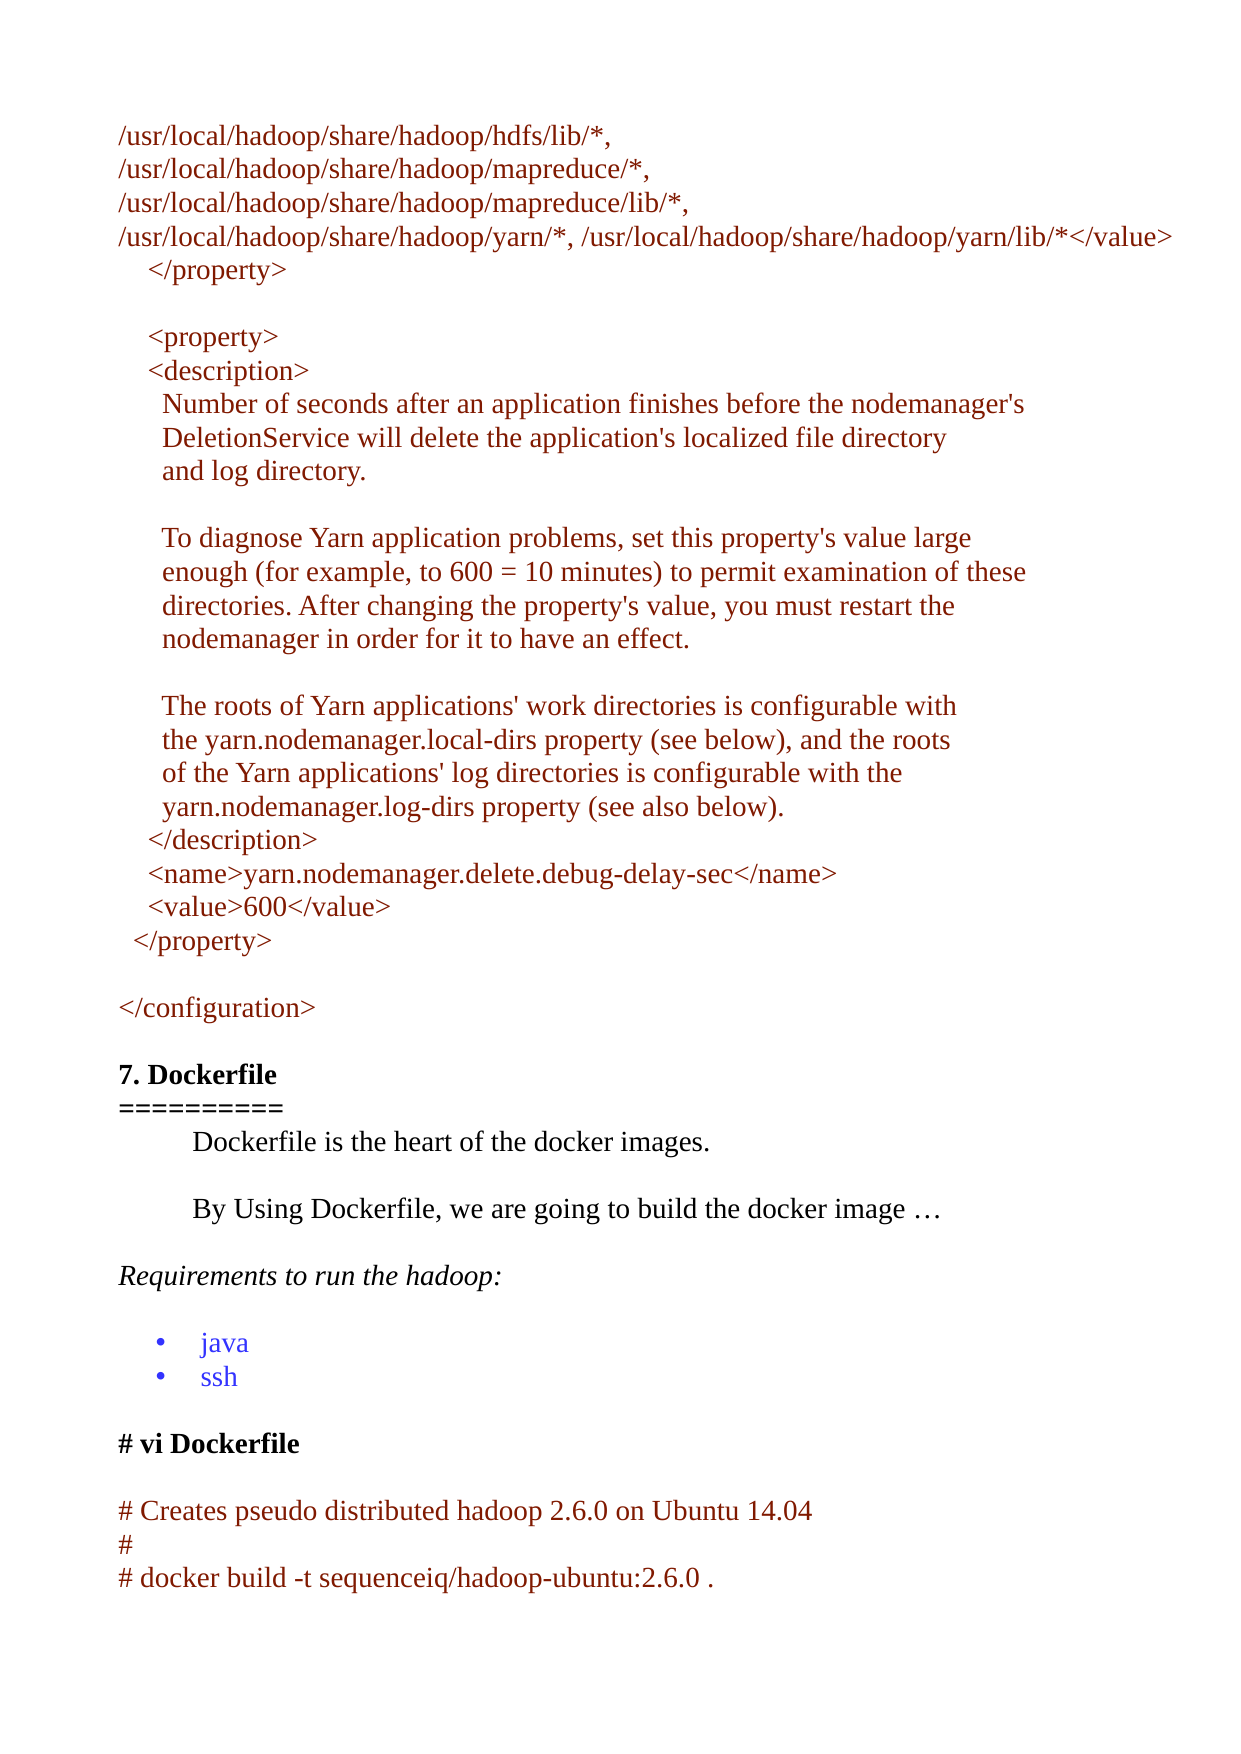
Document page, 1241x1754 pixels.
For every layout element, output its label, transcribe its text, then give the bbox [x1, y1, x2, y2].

text Number of seconds after an application finishes before the nodemanager's [118, 386, 1181, 420]
text # [118, 1527, 1181, 1561]
text # docker build -t sequenceiq/hadoop-ubuntu:2.6.0 . [118, 1561, 1181, 1594]
text directories. After changing the property's value, you must restart the [118, 588, 1181, 621]
text and log directory. [118, 453, 1181, 487]
text The roots of Yarn applications' work directories is configurable with [118, 688, 1181, 722]
text 7. Dockerfile [118, 1057, 1181, 1091]
list ssh [156, 1359, 1181, 1393]
text </property> [118, 923, 1181, 957]
text /usr/local/hadoop/share/hadoop/hdfs/lib/*, /usr/local/hadoop/share/hadoop/mapreduce/*, /usr/local/hadoop/share/hadoop/mapreduce/lib/*, /usr/local/hadoop/share/hadoop/yarn/*, /usr/local/hadoop/share/hadoop/yarn/lib/*</value> [118, 118, 1181, 252]
text # vi Dockerfile [118, 1426, 1181, 1460]
text nodemanager in order for it to have an effect. [118, 621, 1181, 655]
text # Creates pseudo distributed hadoop 2.6.0 on Ubuntu 14.04 [118, 1493, 1181, 1527]
text ========== [118, 1091, 1181, 1124]
text the yarn.nodemanager.local-dirs property (see below), and the roots [118, 722, 1181, 755]
text <description> [118, 353, 1181, 386]
text By Using Dockerfile, we are going to build the docker image … [118, 1191, 1181, 1225]
text enough (for example, to 600 = 10 minutes) to permit examination of these [118, 554, 1181, 588]
text </property> [118, 252, 1181, 286]
text Requirements to run the hadoop: [118, 1258, 1181, 1292]
text To diagnose Yarn application problems, set this property's value large [118, 521, 1181, 554]
text <name>yarn.nodemanager.delete.debug-delay-sec</name> [118, 856, 1181, 889]
text <property> [118, 319, 1181, 353]
text <value>600</value> [118, 889, 1181, 923]
text </description> [118, 822, 1181, 856]
text Dockerfile is the heart of the docker images. [118, 1124, 1181, 1158]
text of the Yarn applications' log directories is configurable with the [118, 755, 1181, 789]
text DeletionService will delete the application's localized file directory [118, 420, 1181, 453]
text </configuration> [118, 990, 1181, 1024]
list java [156, 1326, 1181, 1359]
text yarn.nodemanager.log-dirs property (see also below). [118, 789, 1181, 822]
